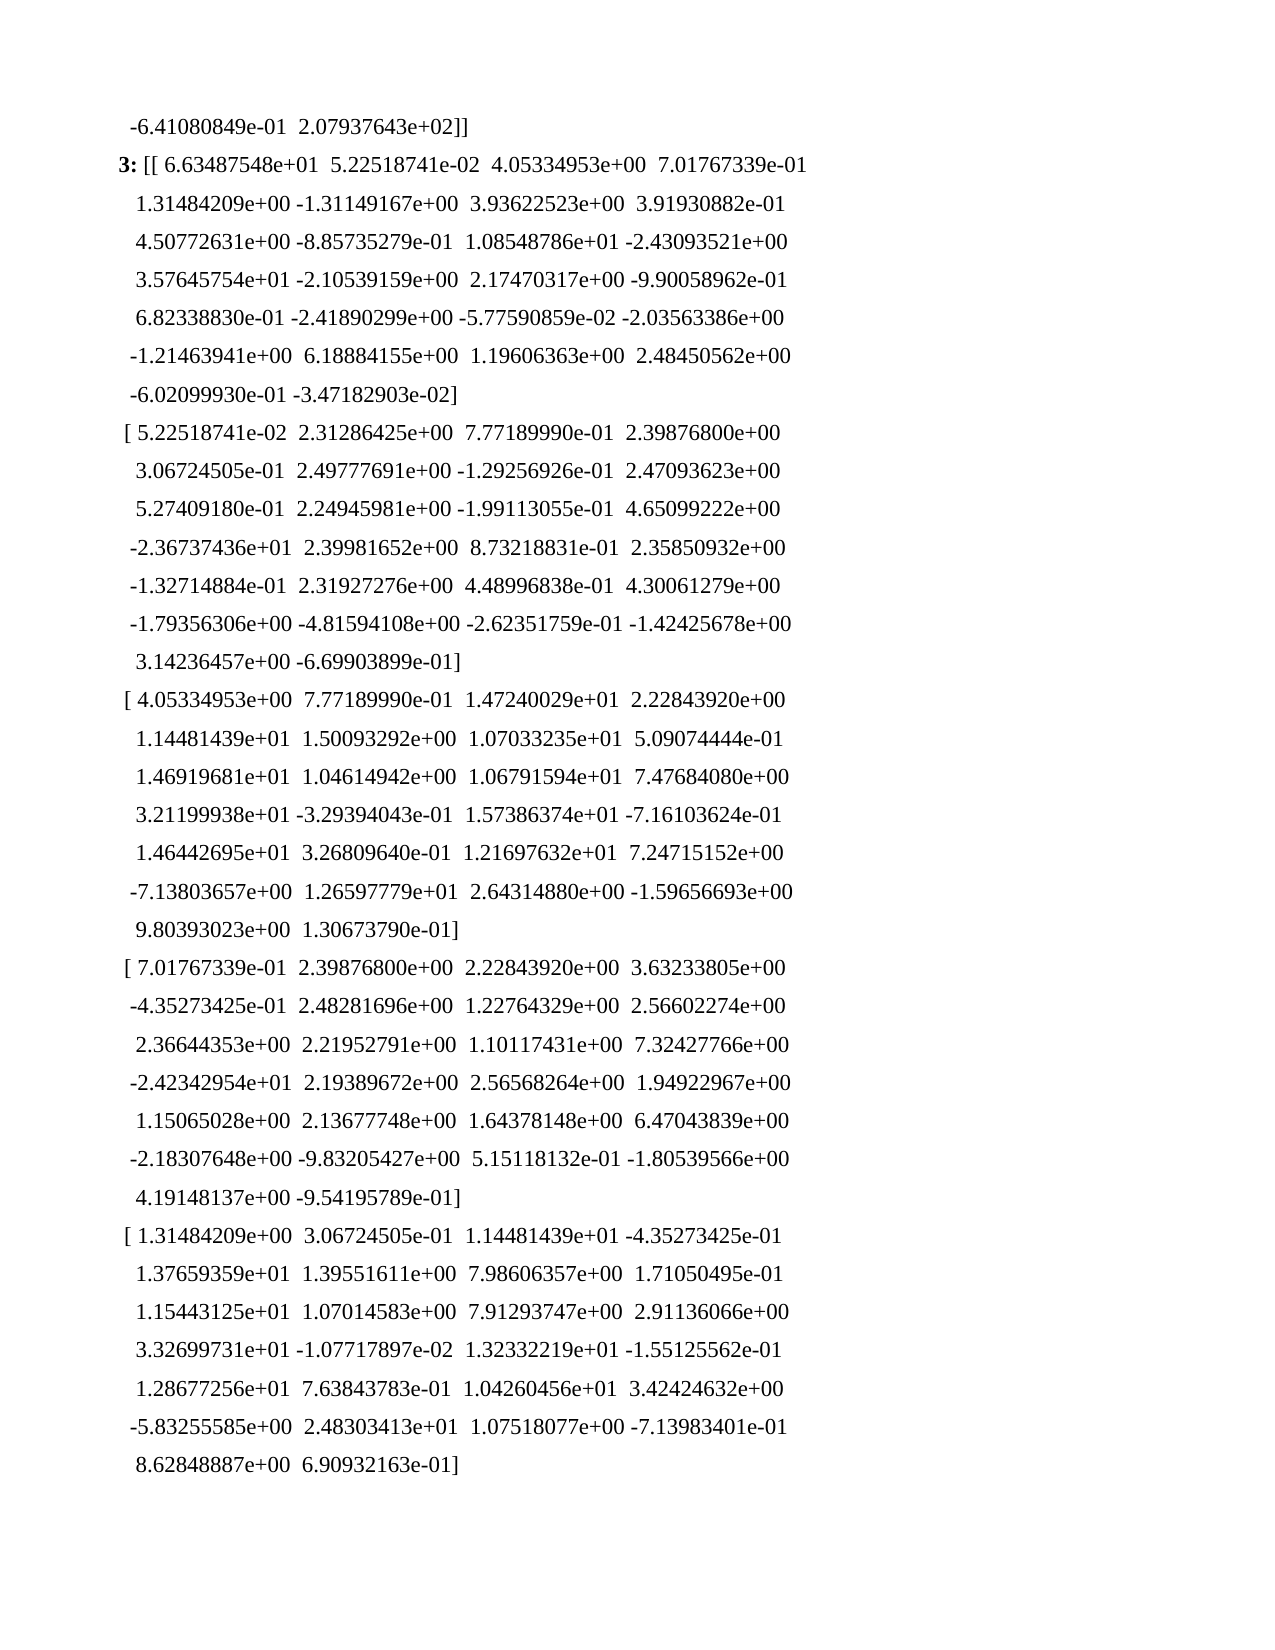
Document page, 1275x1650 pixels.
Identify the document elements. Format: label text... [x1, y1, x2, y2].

text 1.31484209e+00 -1.31149167e+00 3.93622523e+00 3.91930882e-01 [118, 189, 1125, 216]
text 3.06724505e-01 2.49777691e+00 -1.29256926e-01 2.47093623e+00 [118, 457, 1125, 483]
text 3.57645754e+01 -2.10539159e+00 2.17470317e+00 -9.90058962e-01 [118, 266, 1125, 292]
text 3.21199938e+01 -3.29394043e-01 1.57386374e+01 -7.16103624e-01 [118, 801, 1125, 828]
text 5.27409180e-01 2.24945981e+00 -1.99113055e-01 4.65099222e+00 [118, 495, 1125, 522]
text -2.18307648e+00 -9.83205427e+00 5.15118132e-01 -1.80539566e+00 [118, 1145, 1125, 1172]
text [ 4.05334953e+00 7.77189990e-01 1.47240029e+01 2.22843920e+00 [118, 687, 1125, 713]
text [ 7.01767339e-01 2.39876800e+00 2.22843920e+00 3.63233805e+00 [118, 954, 1125, 981]
text 6.82338830e-01 -2.41890299e+00 -5.77590859e-02 -2.03563386e+00 [118, 304, 1125, 331]
text -7.13803657e+00 1.26597779e+01 2.64314880e+00 -1.59656693e+00 [118, 878, 1125, 904]
text 3: [[ 6.63487548e+01 5.22518741e-02 4.05334953e+00 7.01767339e-01 [118, 151, 1125, 178]
text -2.42342954e+01 2.19389672e+00 2.56568264e+00 1.94922967e+00 [118, 1069, 1125, 1095]
text 4.50772631e+00 -8.85735279e-01 1.08548786e+01 -2.43093521e+00 [118, 228, 1125, 254]
text -5.83255585e+00 2.48303413e+01 1.07518077e+00 -7.13983401e-01 [118, 1413, 1125, 1439]
text -4.35273425e-01 2.48281696e+00 1.22764329e+00 2.56602274e+00 [118, 992, 1125, 1019]
text 8.62848887e+00 6.90932163e-01] [118, 1451, 1125, 1477]
text 1.46442695e+01 3.26809640e-01 1.21697632e+01 7.24715152e+00 [118, 839, 1125, 866]
text 2.36644353e+00 2.21952791e+00 1.10117431e+00 7.32427766e+00 [118, 1031, 1125, 1057]
text 1.46919681e+01 1.04614942e+00 1.06791594e+01 7.47684080e+00 [118, 763, 1125, 789]
text -6.41080849e-01 2.07937643e+02]] [118, 113, 1125, 139]
text 4.19148137e+00 -9.54195789e-01] [118, 1183, 1125, 1210]
text 1.15065028e+00 2.13677748e+00 1.64378148e+00 6.47043839e+00 [118, 1107, 1125, 1133]
text 3.14236457e+00 -6.69903899e-01] [118, 648, 1125, 675]
text [ 5.22518741e-02 2.31286425e+00 7.77189990e-01 2.39876800e+00 [118, 419, 1125, 445]
text -1.21463941e+00 6.18884155e+00 1.19606363e+00 2.48450562e+00 [118, 342, 1125, 369]
text [ 1.31484209e+00 3.06724505e-01 1.14481439e+01 -4.35273425e-01 [118, 1222, 1125, 1248]
text 1.37659359e+01 1.39551611e+00 7.98606357e+00 1.71050495e-01 [118, 1260, 1125, 1286]
text -6.02099930e-01 -3.47182903e-02] [118, 381, 1125, 407]
text 1.28677256e+01 7.63843783e-01 1.04260456e+01 3.42424632e+00 [118, 1375, 1125, 1401]
text 1.14481439e+01 1.50093292e+00 1.07033235e+01 5.09074444e-01 [118, 725, 1125, 751]
text 3.32699731e+01 -1.07717897e-02 1.32332219e+01 -1.55125562e-01 [118, 1336, 1125, 1363]
text 9.80393023e+00 1.30673790e-01] [118, 916, 1125, 942]
text 1.15443125e+01 1.07014583e+00 7.91293747e+00 2.91136066e+00 [118, 1298, 1125, 1324]
text -1.32714884e-01 2.31927276e+00 4.48996838e-01 4.30061279e+00 [118, 572, 1125, 598]
text -1.79356306e+00 -4.81594108e+00 -2.62351759e-01 -1.42425678e+00 [118, 610, 1125, 636]
text -2.36737436e+01 2.39981652e+00 8.73218831e-01 2.35850932e+00 [118, 534, 1125, 560]
